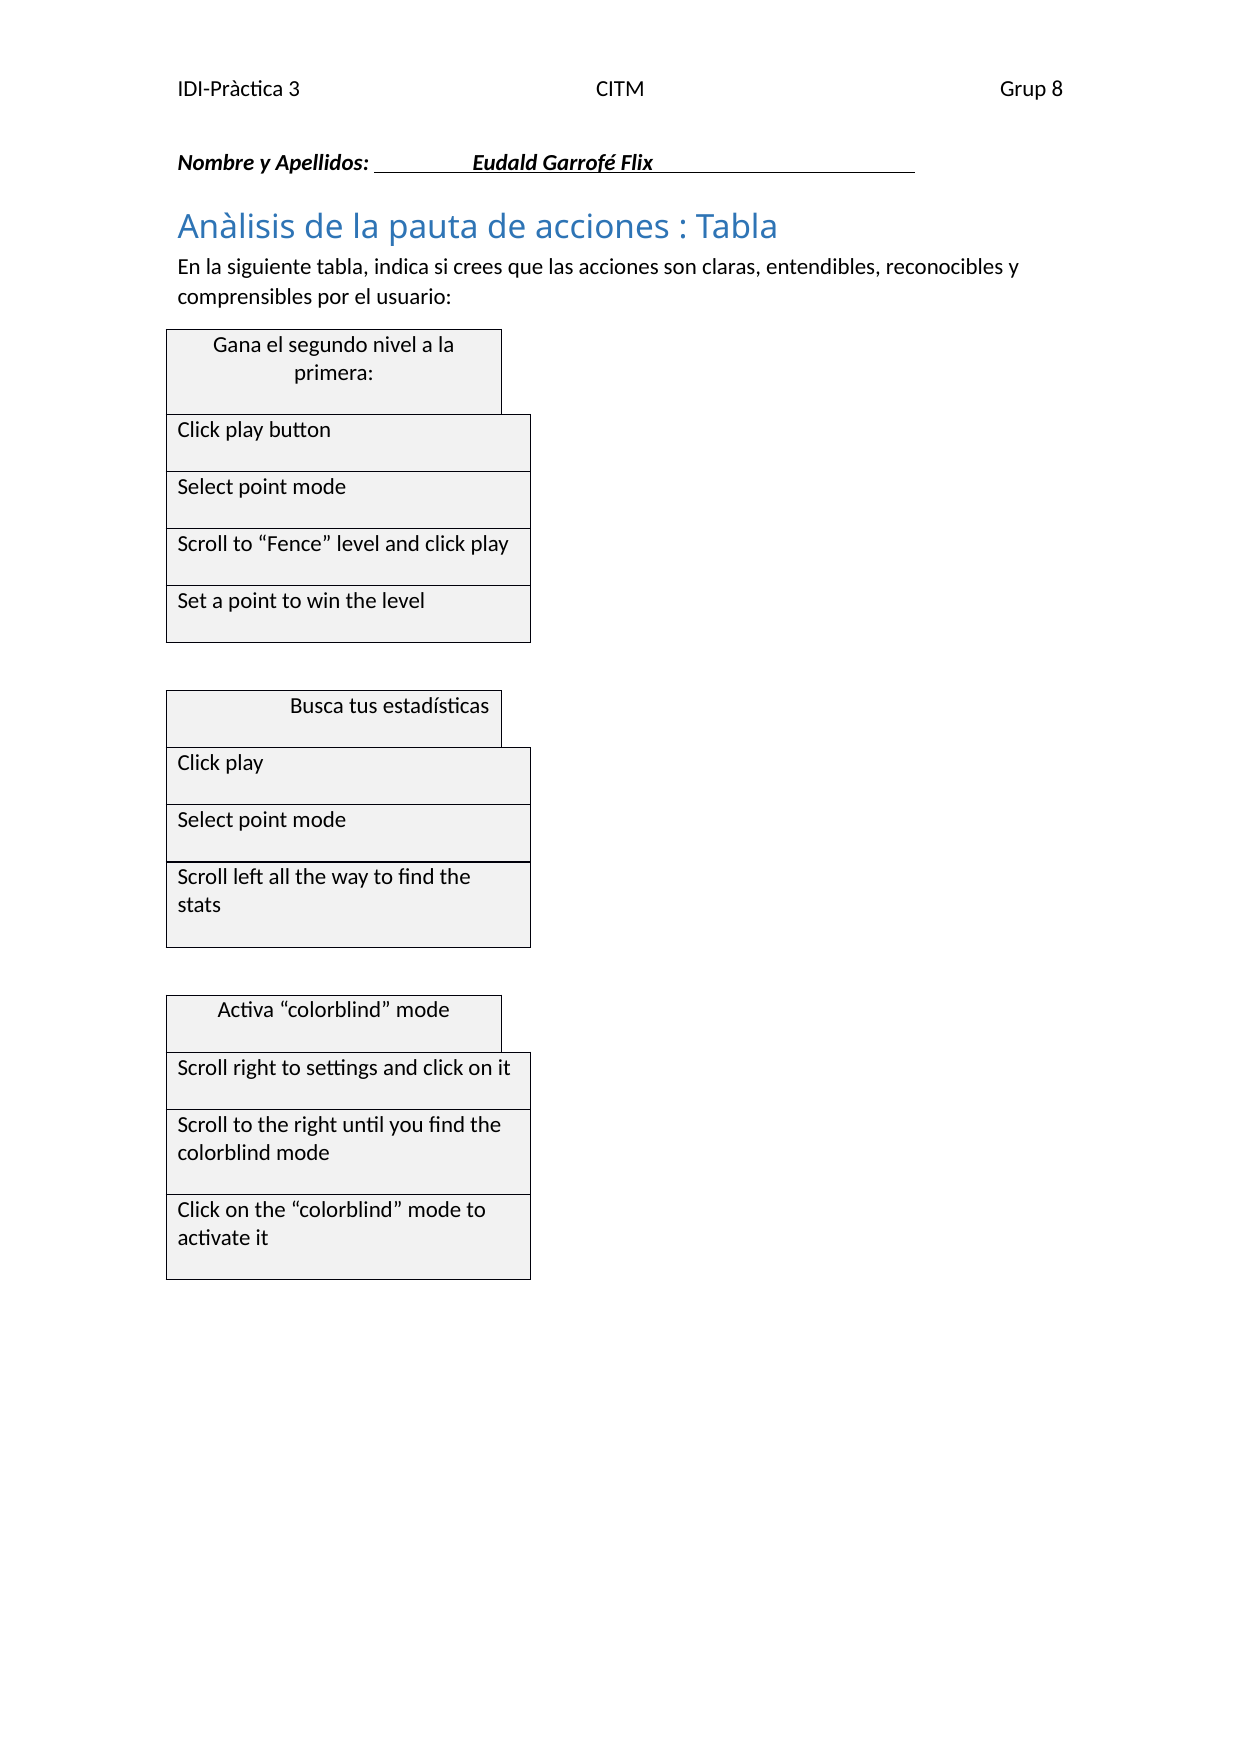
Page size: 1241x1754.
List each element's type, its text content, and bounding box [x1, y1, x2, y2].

table_cell Scroll right to settings and click on it [167, 1053, 530, 1109]
table_cell Click play [167, 748, 530, 804]
table_cell Scroll left all the way to find the stats [167, 863, 530, 947]
table_cell Set a point to win the level [167, 586, 530, 642]
table_cell Scroll to the right until you find the colorblind mode [167, 1110, 530, 1194]
table_cell Click on the “colorblind” mode to activate it [167, 1195, 530, 1279]
text Nombre y Apellidos: Eudald Garrofé Flix [177, 148, 1063, 176]
table_header Gana el segundo nivel a la primera: [167, 330, 501, 414]
text En la siguiente tabla, indica si crees que las acciones son claras, entendibles, reconocibles y comprensibles por el usuario: [177, 252, 1063, 310]
table_cell Select point mode [167, 472, 530, 528]
table_cell Click play button [167, 415, 530, 471]
subtitle Anàlisis de la pauta de acciones : Tabla [177, 203, 1063, 248]
table_header Busca tus estadísticas [167, 691, 501, 747]
table_cell Select point mode [167, 805, 530, 861]
table_header Activa “colorblind” mode [167, 996, 501, 1052]
table_cell Scroll to “Fence” level and click play [167, 529, 530, 585]
